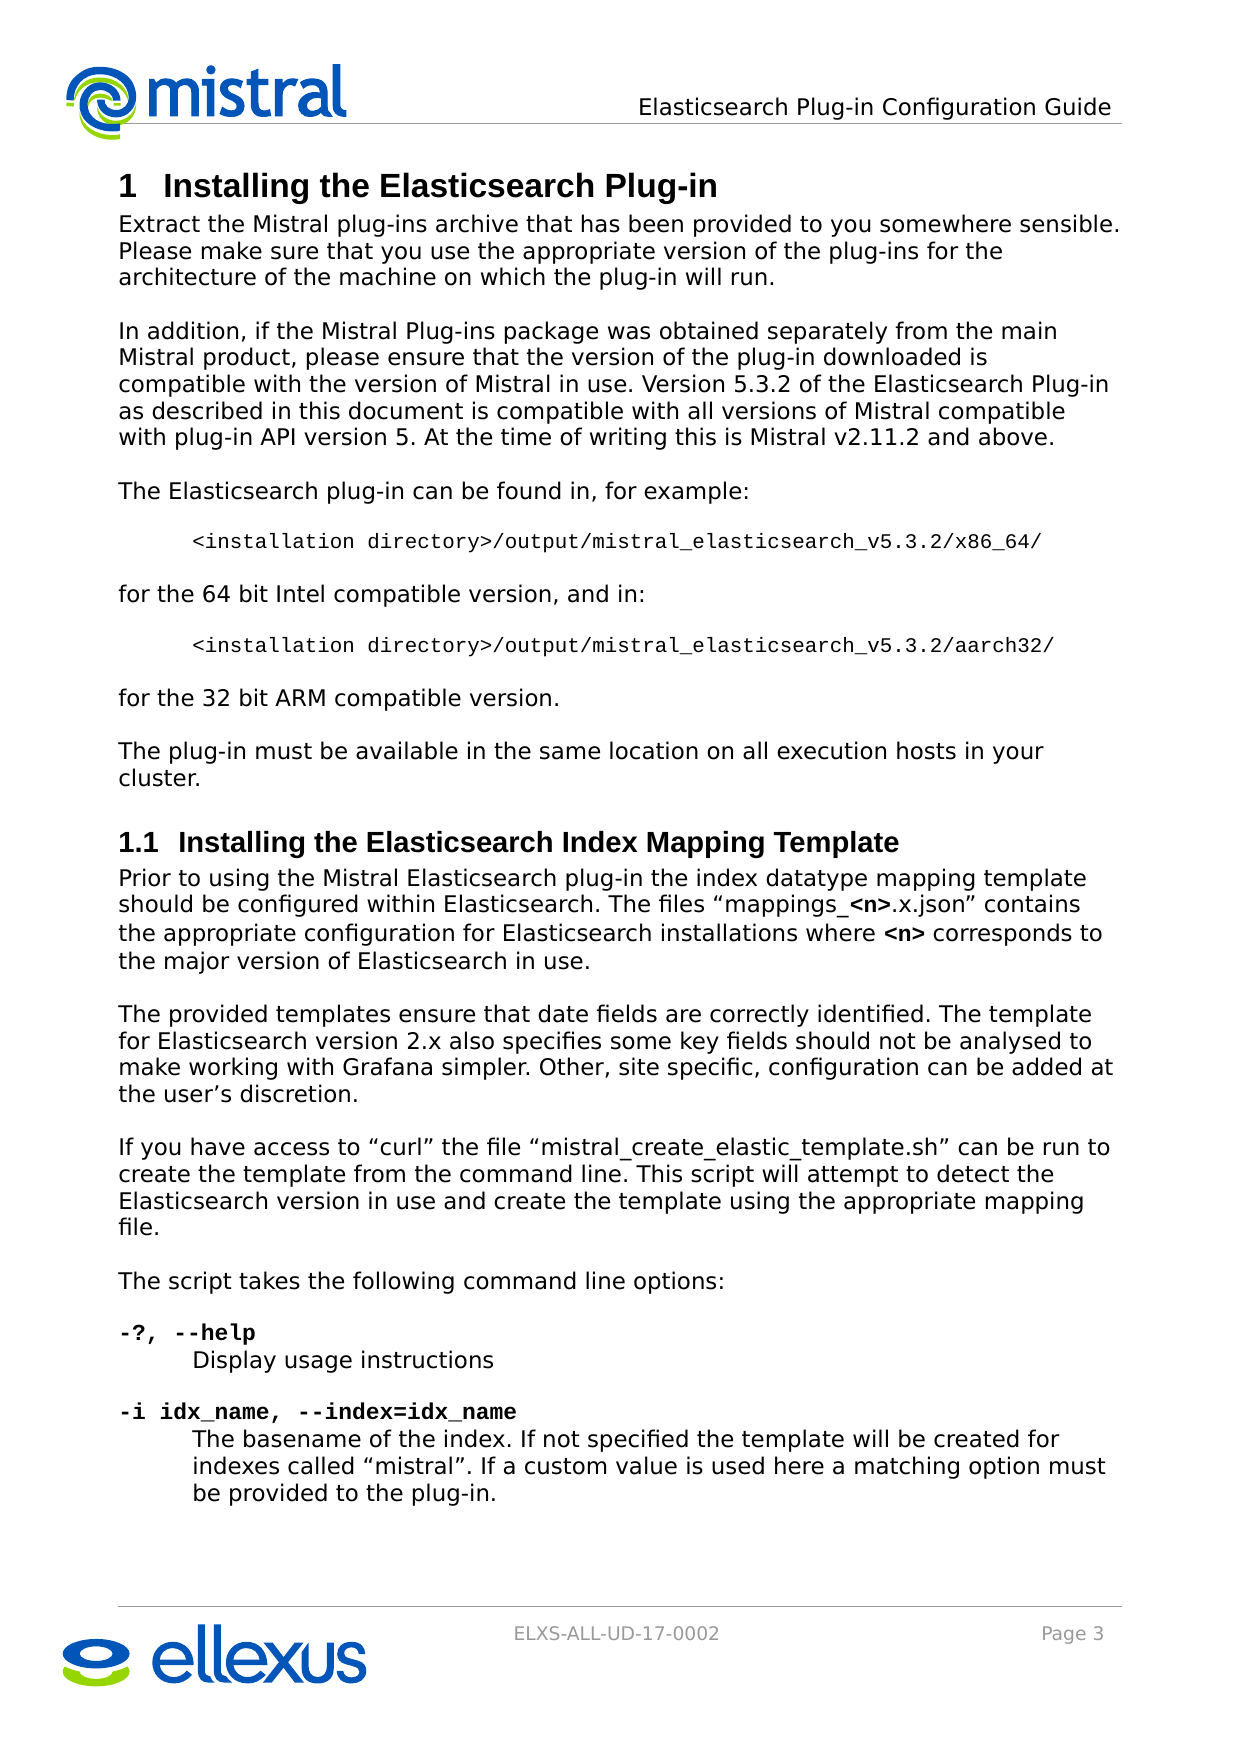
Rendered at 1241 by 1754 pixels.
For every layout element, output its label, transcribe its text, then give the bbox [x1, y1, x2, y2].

text The plug-in must be available in the same location on all execution hosts in your cluster. [118, 738, 1122, 792]
text <installation directory>/output/mistral_elasticsearch_v5.3.2/aarch32/ [192, 635, 1122, 658]
text The Elasticsearch plug-in can be found in, for example: [118, 478, 1122, 504]
text The script takes the following command line options: [118, 1268, 1122, 1294]
text If you have access to “curl” the file “mistral_create_elastic_template.sh” can be run to create the template from the command line. This script will attempt to detect the Elasticsearch version in use and create the template using the appropriate mapping file. [118, 1134, 1122, 1241]
text Prior to using the Mistral Elasticsearch plug-in the index datatype mapping template should be configured within Elasticsearch. The files “mappings_<n>.x.json” contains the appropriate configuration for Elasticsearch installations where <n> corresponds to the major version of Elasticsearch in use. [118, 865, 1122, 974]
text for the 32 bit ARM compatible version. [118, 685, 1122, 712]
text -?, --help [118, 1321, 1122, 1347]
text for the 64 bit Intel compatible version, and in: [118, 581, 1122, 608]
subtitle Installing the Elasticsearch Index Mapping Template [118, 825, 1122, 858]
text The basename of the index. If not specified the template will be created for indexes called “mistral”. If a custom value is used here a matching option must be provided to the plug-in. [192, 1426, 1122, 1506]
text <installation directory>/output/mistral_elasticsearch_v5.3.2/x86_64/ [192, 531, 1122, 555]
subtitle Installing the Elasticsearch Plug-in [118, 166, 1122, 205]
text In addition, if the Mistral Plug-ins package was obtained separately from the main Mistral product, please ensure that the version of the plug-in downloaded is compatible with the version of Mistral in use. Version 5.3.2 of the Elasticsearch Plug-in as described in this document is compatible with all versions of Mistral compatible with plug-in API version 5. At the time of writing this is Mistral v2.11.2 and above. [118, 318, 1122, 451]
text Display usage instructions [192, 1347, 1122, 1374]
text -i idx_name, --index=idx_name [118, 1400, 1122, 1426]
text Extract the Mistral plug-ins archive that has been provided to you somewhere sensible. Please make sure that you use the appropriate version of the plug-ins for the architecture of the machine on which the plug-in will run. [118, 211, 1122, 291]
text The provided templates ensure that date fields are correctly identified. The template for Elasticsearch version 2.x also specifies some key fields should not be analysed to make working with Grafana simpler. Other, site specific, configuration can be added at the user’s discretion. [118, 1001, 1122, 1108]
